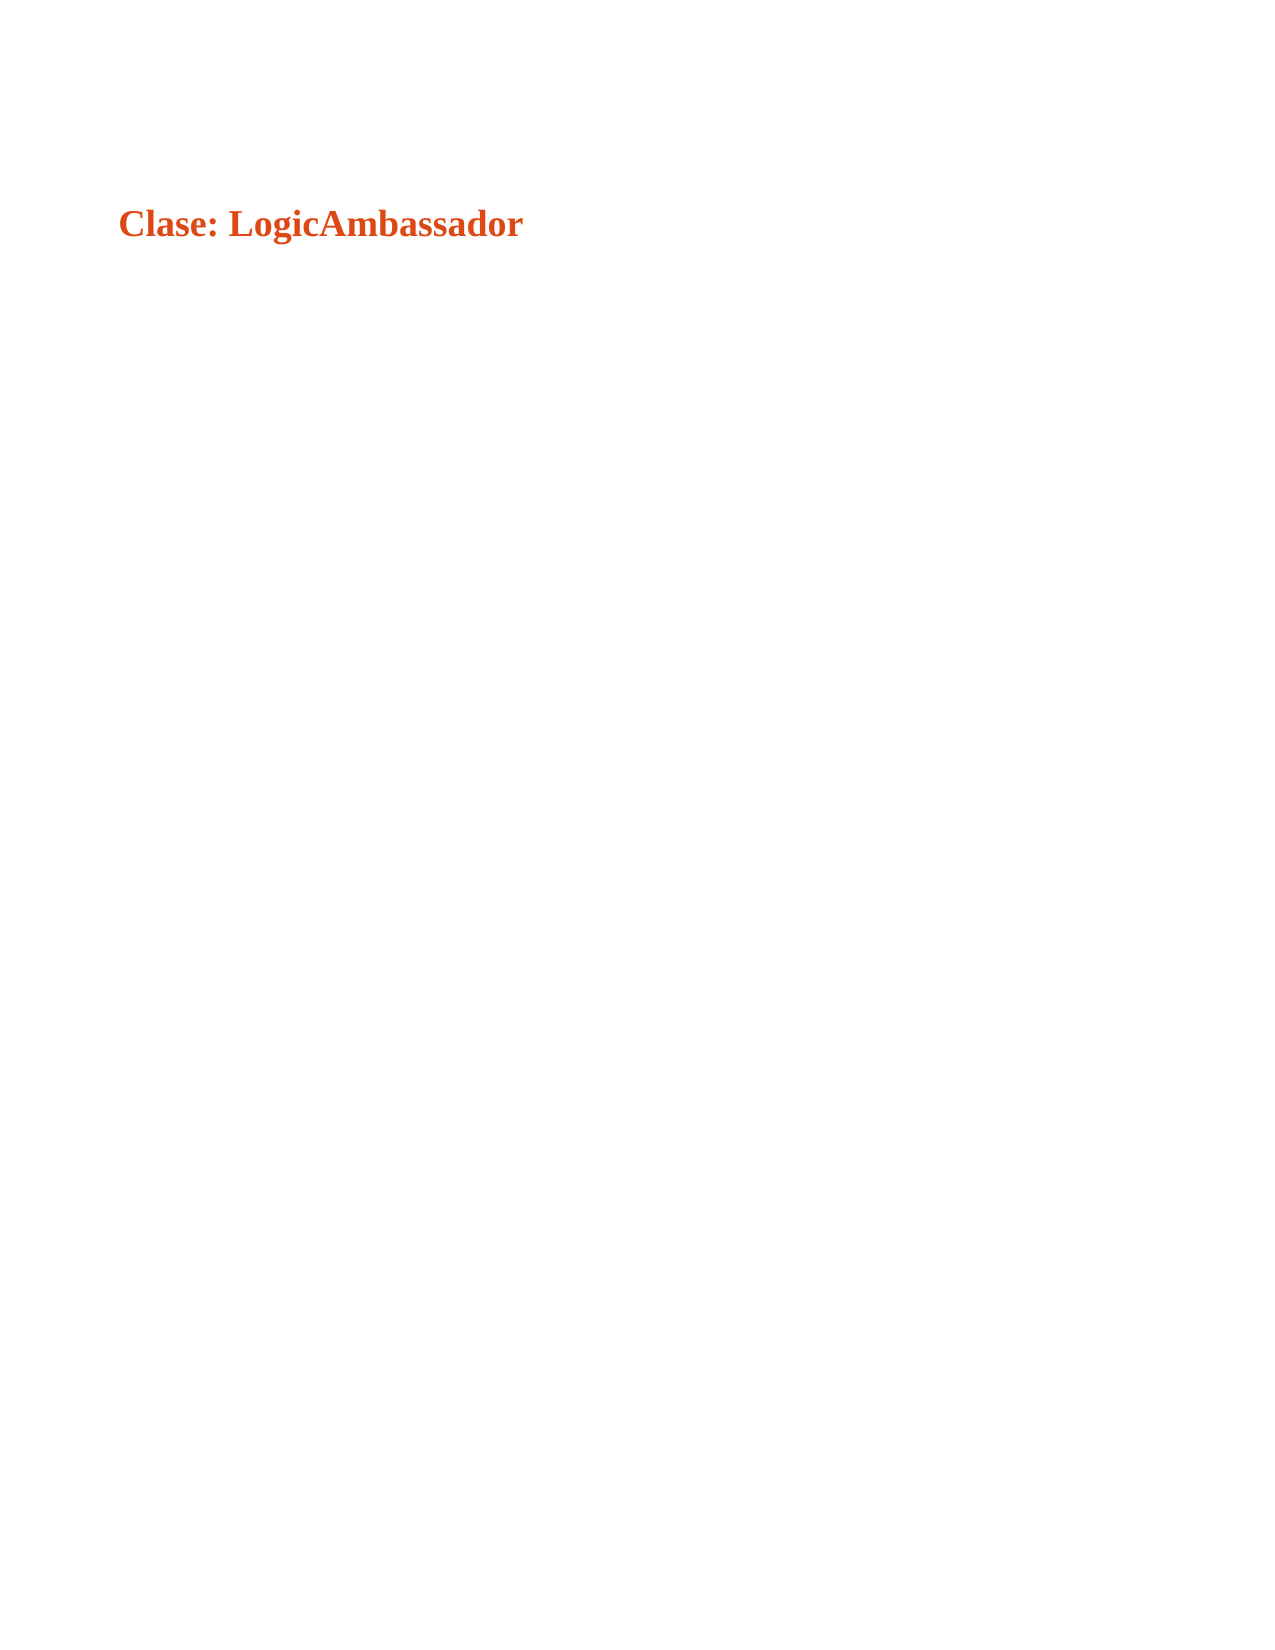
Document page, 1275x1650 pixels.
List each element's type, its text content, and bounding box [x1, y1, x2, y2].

subtitle Clase: LogicAmbassador [118, 201, 1157, 245]
